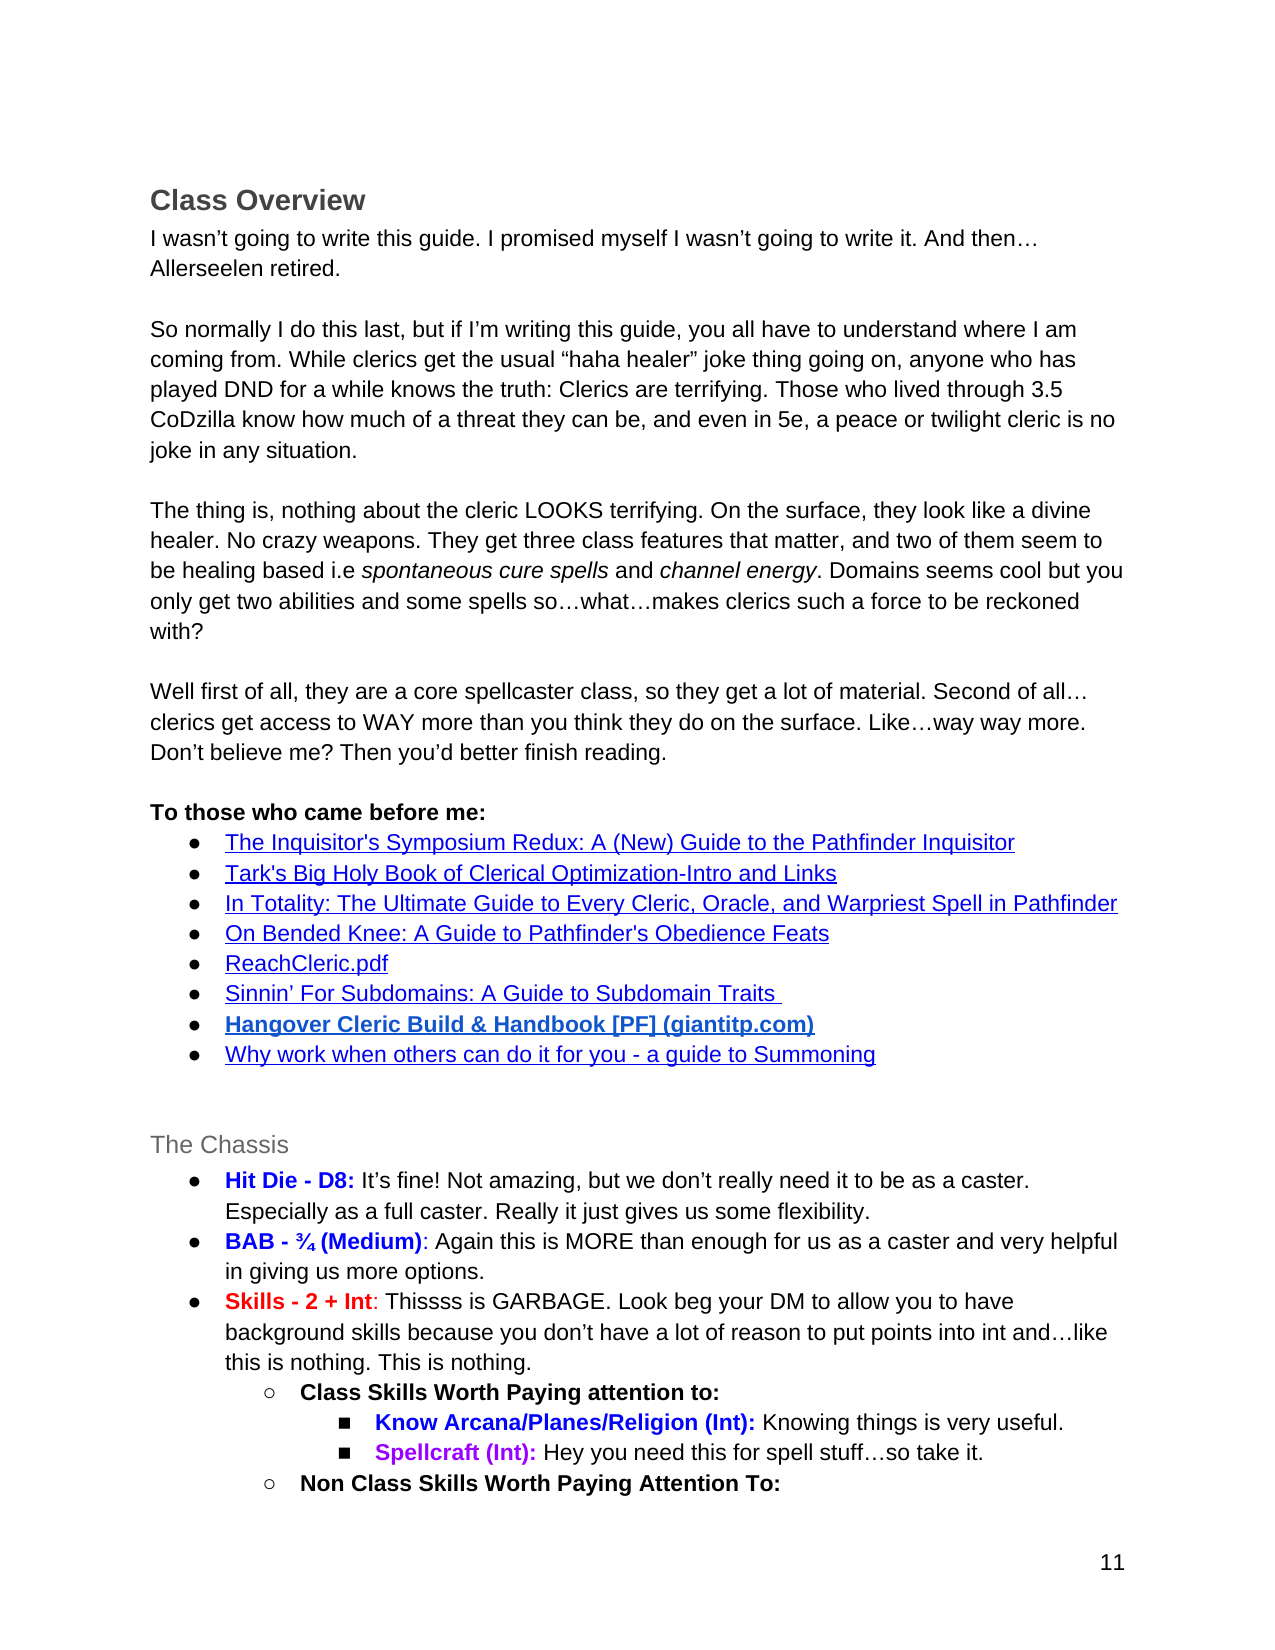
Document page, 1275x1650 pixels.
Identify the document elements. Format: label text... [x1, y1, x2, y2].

list Tark's Big Holy Book of Clerical Optimization-Intro and Links [187, 859, 1125, 886]
subtitle The Chassis [150, 1130, 1125, 1159]
list Sinnin’ For Subdomains: A Guide to Subdomain Traits [187, 980, 1125, 1007]
list On Bended Knee: A Guide to Pathfinder's Obedience Feats [187, 920, 1125, 946]
list Non Class Skills Worth Paying Attention To: [262, 1469, 1125, 1496]
list ReachCleric.pdf [187, 950, 1125, 977]
list Hangover Cleric Build & Handbook [PF] (giantitp.com) [187, 1011, 1125, 1037]
list Class Skills Worth Paying attention to: [262, 1379, 1125, 1405]
list In Totality: The Ultimate Guide to Every Cleric, Oracle, and Warpriest Spell in Pathfinder [187, 890, 1125, 916]
text I wasn’t going to write this guide. I promised myself I wasn’t going to write it. And then…Allerseelen retired. [150, 225, 1125, 282]
list BAB - ¾ (Medium): Again this is MORE than enough for us as a caster and very helpful in giving us more options. [187, 1228, 1125, 1284]
subtitle Class Overview [150, 183, 1125, 217]
list The Inquisitor's Symposium Redux: A (New) Guide to the Pathfinder Inquisitor [187, 829, 1125, 856]
text To those who came before me: [150, 799, 1125, 826]
list Know Arcana/Planes/Religion (Int): Knowing things is very useful. [337, 1409, 1125, 1436]
list Why work when others can do it for you - a guide to Summoning [187, 1041, 1125, 1067]
list Hit Die - D8: It’s fine! Not amazing, but we don’t really need it to be as a caster. Especially as a full caster. Really it just gives us some flexibility. [187, 1167, 1125, 1224]
list Spellcraft (Int): Hey you need this for spell stuff…so take it. [337, 1439, 1125, 1466]
list Skills - 2 + Int: Thissss is GARBAGE. Look beg your DM to allow you to have background skills because you don’t have a lot of reason to put points into int and…like this is nothing. This is nothing. [187, 1288, 1125, 1375]
text So normally I do this last, but if I’m writing this guide, you all have to understand where I am coming from. While clerics get the usual “haha healer” joke thing going on, anyone who has played DND for a while knows the truth: Clerics are terrifying. Those who lived through 3.5 CoDzilla know how much of a threat they can be, and even in 5e, a peace or twilight cleric is no joke in any situation. The thing is, nothing about the cleric LOOKS terrifying. On the surface, they look like a divine healer. No crazy weapons. They get three class features that matter, and two of them seem to be healing based i.e spontaneous cure spells and channel energy. Domains seems cool but you only get two abilities and some spells so…what…makes clerics such a force to be reckoned with? Well first of all, they are a core spellcaster class, so they get a lot of material. Second of all…clerics get access to WAY more than you think they do on the surface. Like…way way more. Don’t believe me? Then you’d better finish reading. [150, 316, 1125, 765]
